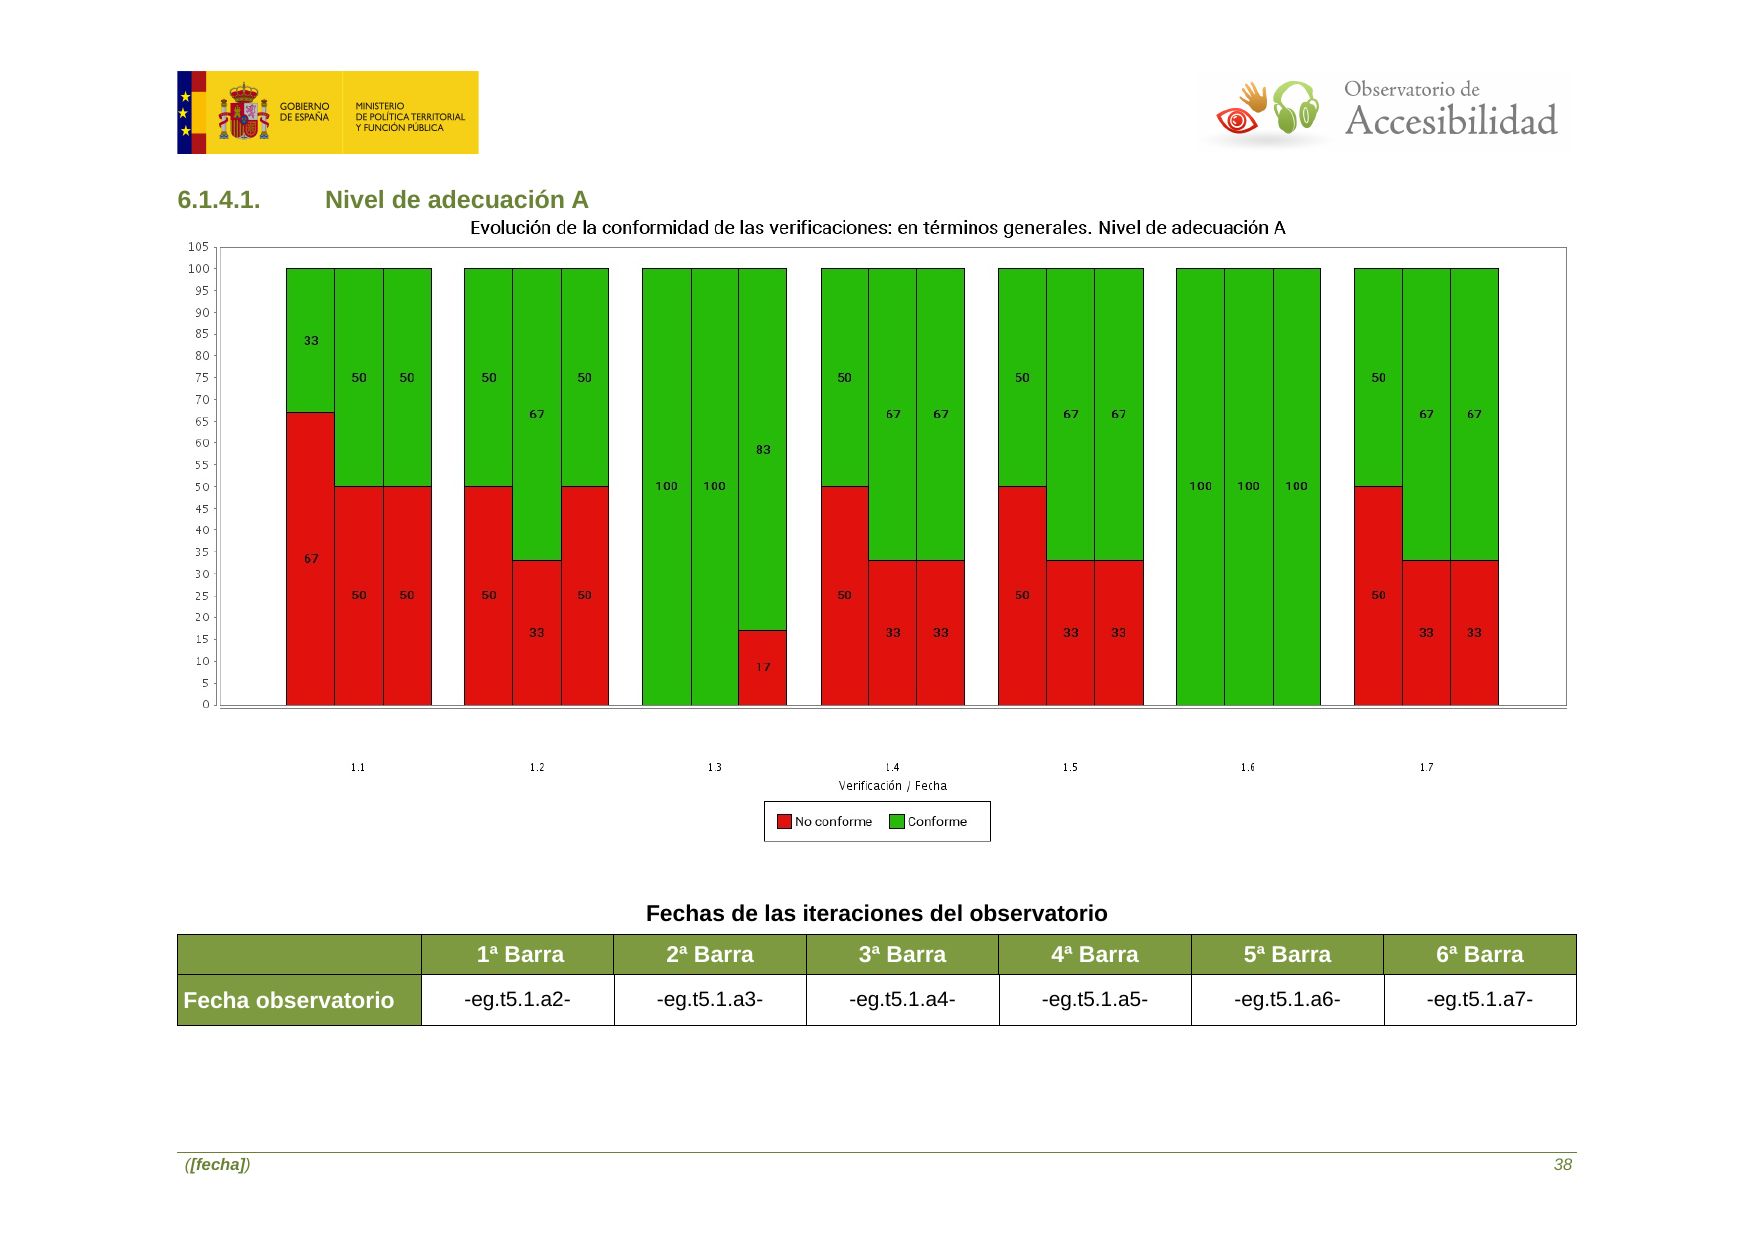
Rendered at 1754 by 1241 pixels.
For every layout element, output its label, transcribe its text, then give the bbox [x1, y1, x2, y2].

table_header [178, 935, 421, 974]
table_cell -eg.t5.1.a2- [422, 975, 614, 1025]
picture [177, 71, 479, 154]
table_header 1ª Barra [422, 935, 613, 974]
table_cell -eg.t5.1.a4- [807, 975, 999, 1025]
text Fechas de las iteraciones del observatorio [177, 900, 1577, 926]
table_cell Fecha observatorio [178, 975, 421, 1025]
table_cell -eg.t5.1.a6- [1192, 975, 1384, 1025]
subtitle Nivel de adecuación A [177, 185, 1577, 214]
table_cell -eg.t5.1.a3- [615, 975, 806, 1025]
table_header 3ª Barra [807, 935, 998, 974]
picture [1196, 72, 1572, 154]
table_header 2ª Barra [614, 935, 806, 974]
table_header 4ª Barra [999, 935, 1191, 974]
table_cell -eg.t5.1.a5- [1000, 975, 1191, 1025]
table_cell -eg.t5.1.a7- [1385, 975, 1576, 1025]
table_header 6ª Barra [1384, 935, 1576, 974]
table_header 5ª Barra [1192, 935, 1383, 974]
picture [177, 216, 1577, 842]
